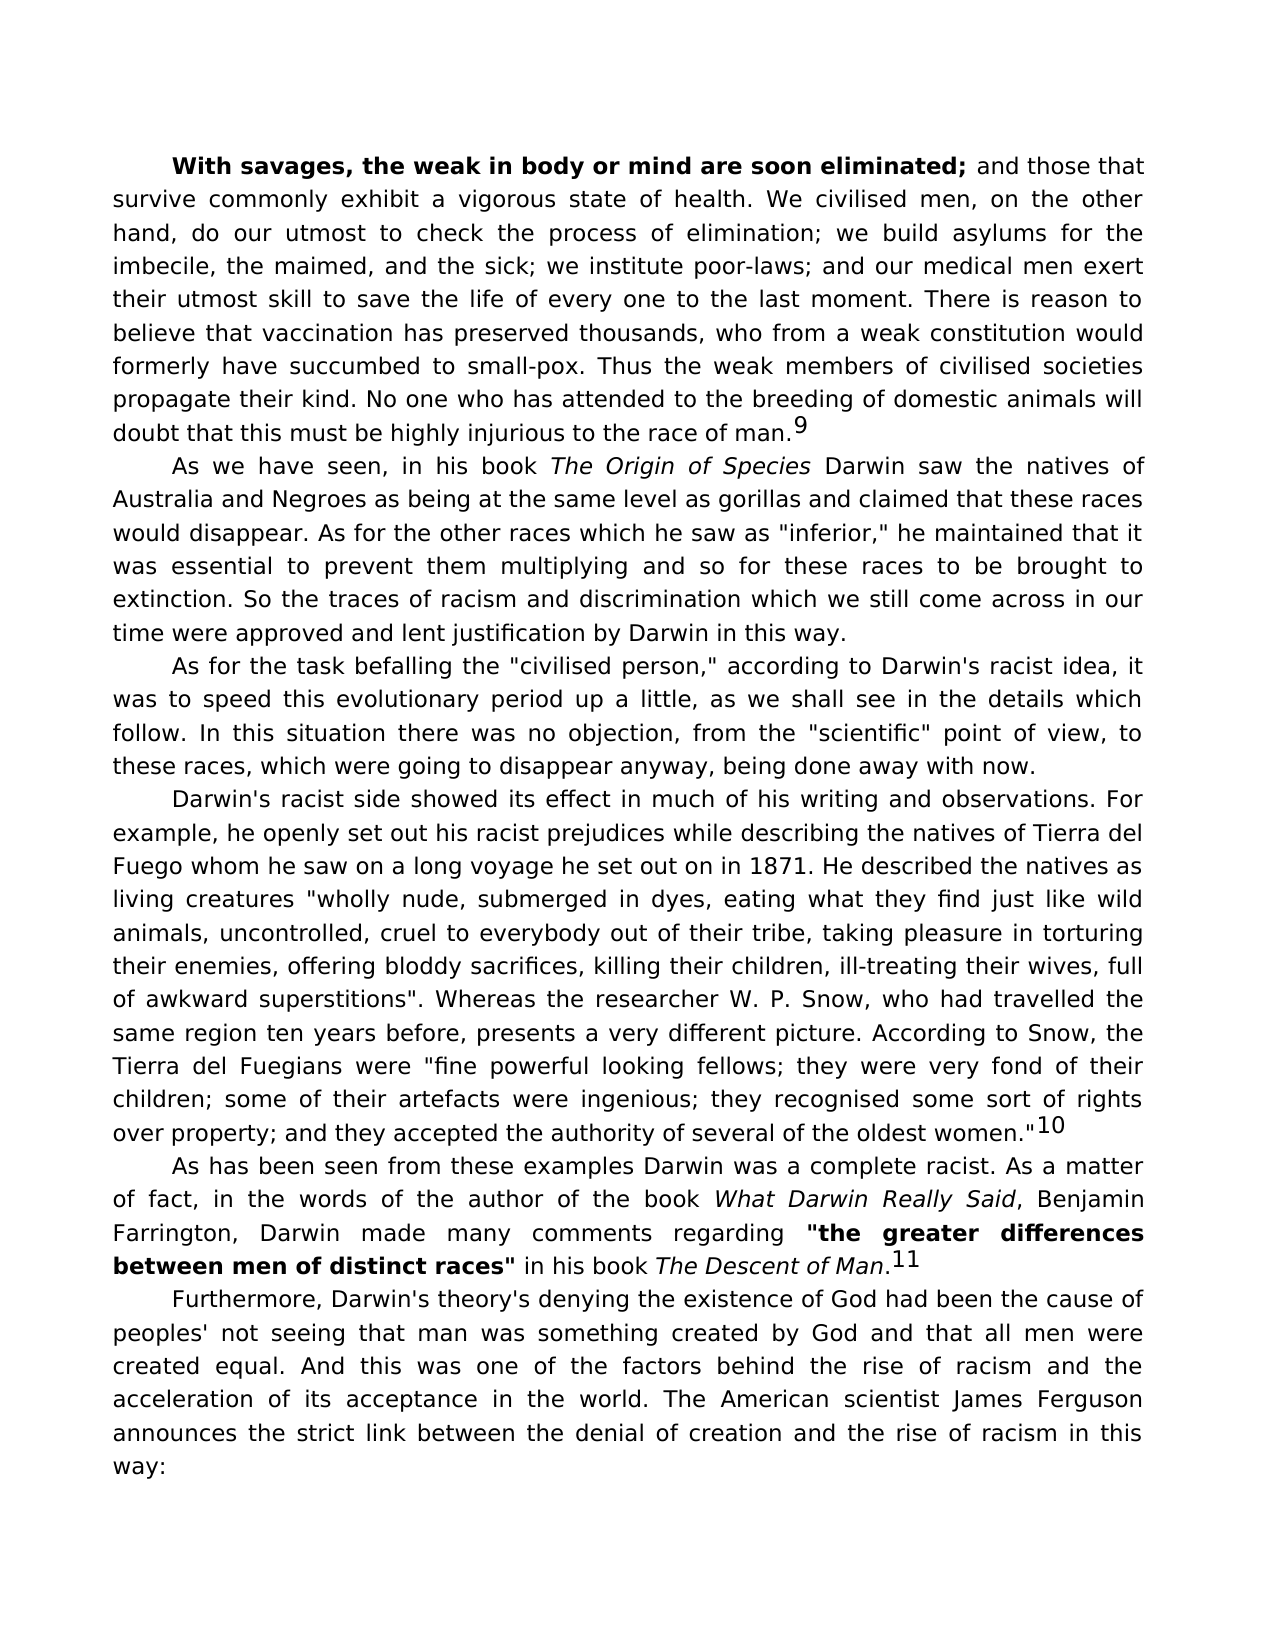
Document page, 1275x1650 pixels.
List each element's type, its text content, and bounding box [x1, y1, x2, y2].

text As we have seen, in his book The Origin of Species Darwin saw the natives of Australia and Negroes as being at the same level as gorillas and claimed that these races would disappear. As for the other races which he saw as "inferior," he maintained that it was essential to prevent them multiplying and so for these races to be brought to extinction. So the traces of racism and discrimination which we still come across in our time were approved and lent justification by Darwin in this way. [112, 448, 1145, 648]
text With savages, the weak in body or mind are soon eliminated; and those that survive commonly exhibit a vigorous state of health. We civilised men, on the other hand, do our utmost to check the process of elimination; we build asylums for the imbecile, the maimed, and the sick; we institute poor-laws; and our medical men exert their utmost skill to save the life of every one to the last moment. There is reason to believe that vaccination has preserved thousands, who from a weak constitution would formerly have succumbed to small-pox. Thus the weak members of civilised societies propagate their kind. No one who has attended to the breeding of domestic animals will doubt that this must be highly injurious to the race of man.9 [112, 148, 1145, 448]
text As has been seen from these examples Darwin was a complete racist. As a matter of fact, in the words of the author of the book What Darwin Really Said, Benjamin Farrington, Darwin made many comments regarding "the greater differences between men of distinct races" in his book The Descent of Man.11 [112, 1148, 1145, 1281]
text Furthermore, Darwin's theory's denying the existence of God had been the cause of peoples' not seeing that man was something created by God and that all men were created equal. And this was one of the factors behind the rise of racism and the acceleration of its acceptance in the world. The American scientist James Ferguson announces the strict link between the denial of creation and the rise of racism in this way: [112, 1281, 1145, 1481]
text Darwin's racist side showed its effect in much of his writing and observations. For example, he openly set out his racist prejudices while describing the natives of Tierra del Fuego whom he saw on a long voyage he set out on in 1871. He described the natives as living creatures "wholly nude, submerged in dyes, eating what they find just like wild animals, uncontrolled, cruel to everybody out of their tribe, taking pleasure in torturing their enemies, offering bloddy sacrifices, killing their children, ill-treating their wives, full of awkward superstitions". Whereas the researcher W. P. Snow, who had travelled the same region ten years before, presents a very different picture. According to Snow, the Tierra del Fuegians were "fine powerful looking fellows; they were very fond of their children; some of their artefacts were ingenious; they recognised some sort of rights over property; and they accepted the authority of several of the oldest women."10 [112, 781, 1145, 1148]
text As for the task befalling the "civilised person," according to Darwin's racist idea, it was to speed this evolutionary period up a little, as we shall see in the details which follow. In this situation there was no objection, from the "scientific" point of view, to these races, which were going to disappear anyway, being done away with now. [112, 648, 1145, 781]
